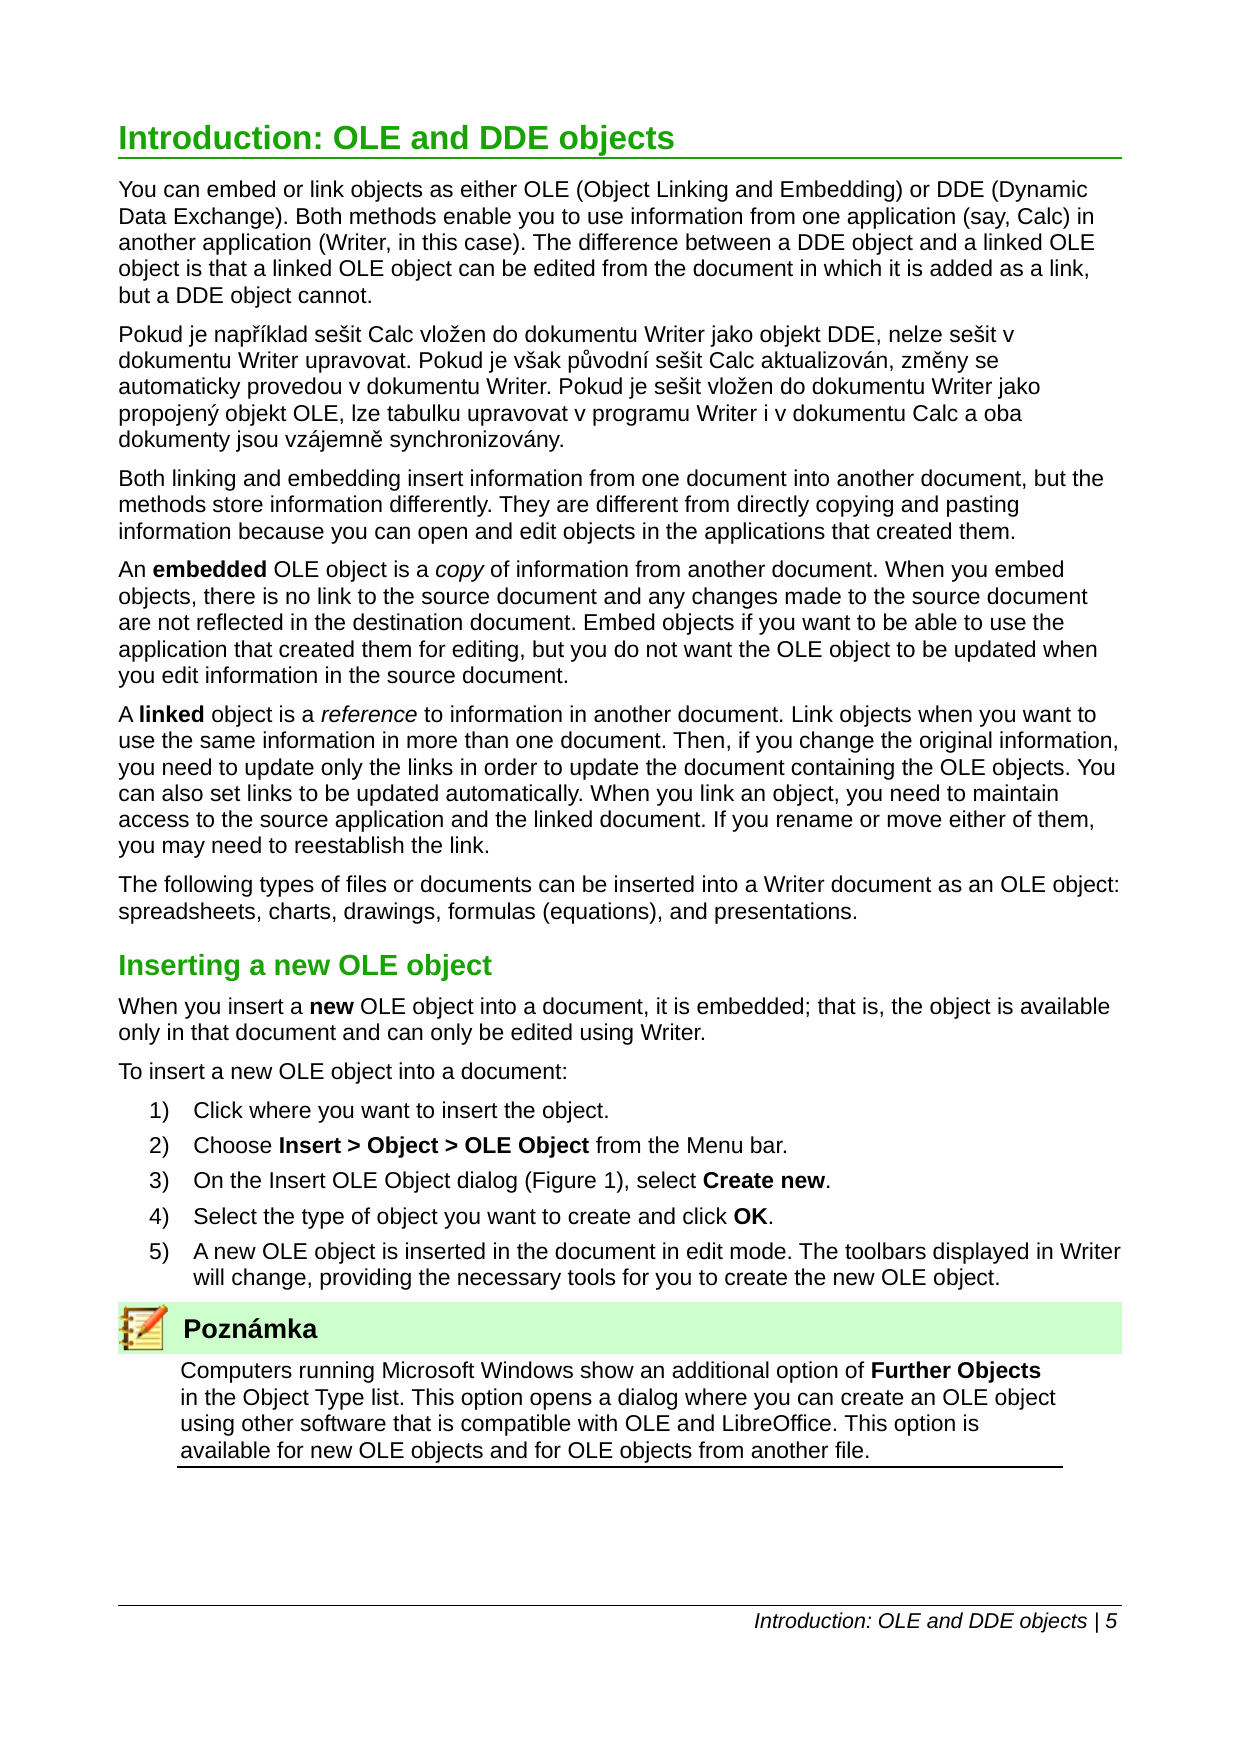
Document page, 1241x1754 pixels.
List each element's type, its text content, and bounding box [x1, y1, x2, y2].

list Choose Insert > Object > OLE Object from the Menu bar. [169, 1132, 1122, 1159]
subtitle Inserting a new OLE object [118, 948, 1122, 981]
text You can embed or link objects as either OLE (Object Linking and Embedding) or DDE (Dynamic Data Exchange). Both methods enable you to use information from one application (say, Calc) in another application (Writer, in this case). The difference between a DDE object and a linked OLE object is that a linked OLE object can be edited from the document in which it is added as a link, but a DDE object cannot. [118, 176, 1122, 308]
list On the Insert OLE Object dialog (Figure 1), select Create new. [169, 1167, 1122, 1194]
list The following types of files or documents can be inserted into a Writer document as an OLE object: spreadsheets, charts, drawings, formulas (equations), and presentations. [118, 871, 1122, 924]
list An embedded OLE object is a copy of information from another document. When you embed objects, there is no link to the source document and any changes made to the source document are not reflected in the destination document. Embed objects if you want to be able to use the application that created them for editing, but you do not want the OLE object to be updated when you edit information in the source document. [118, 556, 1122, 688]
subtitle Introduction: OLE and DDE objects [118, 118, 1122, 157]
list Click where you want to insert the object. [169, 1097, 1122, 1123]
subtitle Poznámka [118, 1302, 1122, 1354]
text When you insert a new OLE object into a document, it is embedded; that is, the object is available only in that document and can only be edited using Writer. [118, 993, 1122, 1046]
list Both linking and embedding insert information from one document into another document, but the methods store information differently. They are different from directly copying and pasting information because you can open and edit objects in the applications that created them. [118, 465, 1122, 544]
list A linked object is a reference to information in another document. Link objects when you want to use the same information in more than one document. Then, if you change the original information, you need to update only the links in order to update the document containing the OLE objects. You can also set links to be updated automatically. When you link an object, you need to maintain access to the source application and the linked document. If you rename or move either of them, you may need to reestablish the link. [118, 701, 1122, 859]
text Computers running Microsoft Windows show an additional option of Further Objects in the Object Type list. This option opens a dialog where you can create an OLE object using other software that is compatible with OLE and LibreOffice. This option is available for new OLE objects and for OLE objects from another file. [177, 1354, 1063, 1466]
text Pokud je například sešit Calc vložen do dokumentu Writer jako objekt DDE, nelze sešit v dokumentu Writer upravovat. Pokud je však původní sešit Calc aktualizován, změny se automaticky provedou v dokumentu Writer. Pokud je sešit vložen do dokumentu Writer jako propojený objekt OLE, lze tabulku upravovat v programu Writer i v dokumentu Calc a oba dokumenty jsou vzájemně synchronizovány. [118, 321, 1122, 452]
picture [119, 1303, 170, 1354]
list Select the type of object you want to create and click OK. [169, 1203, 1122, 1229]
list A new OLE object is inserted in the document in edit mode. The toolbars displayed in Writer will change, providing the necessary tools for you to create the new OLE object. [169, 1238, 1122, 1291]
list To insert a new OLE object into a document: [118, 1058, 1122, 1084]
